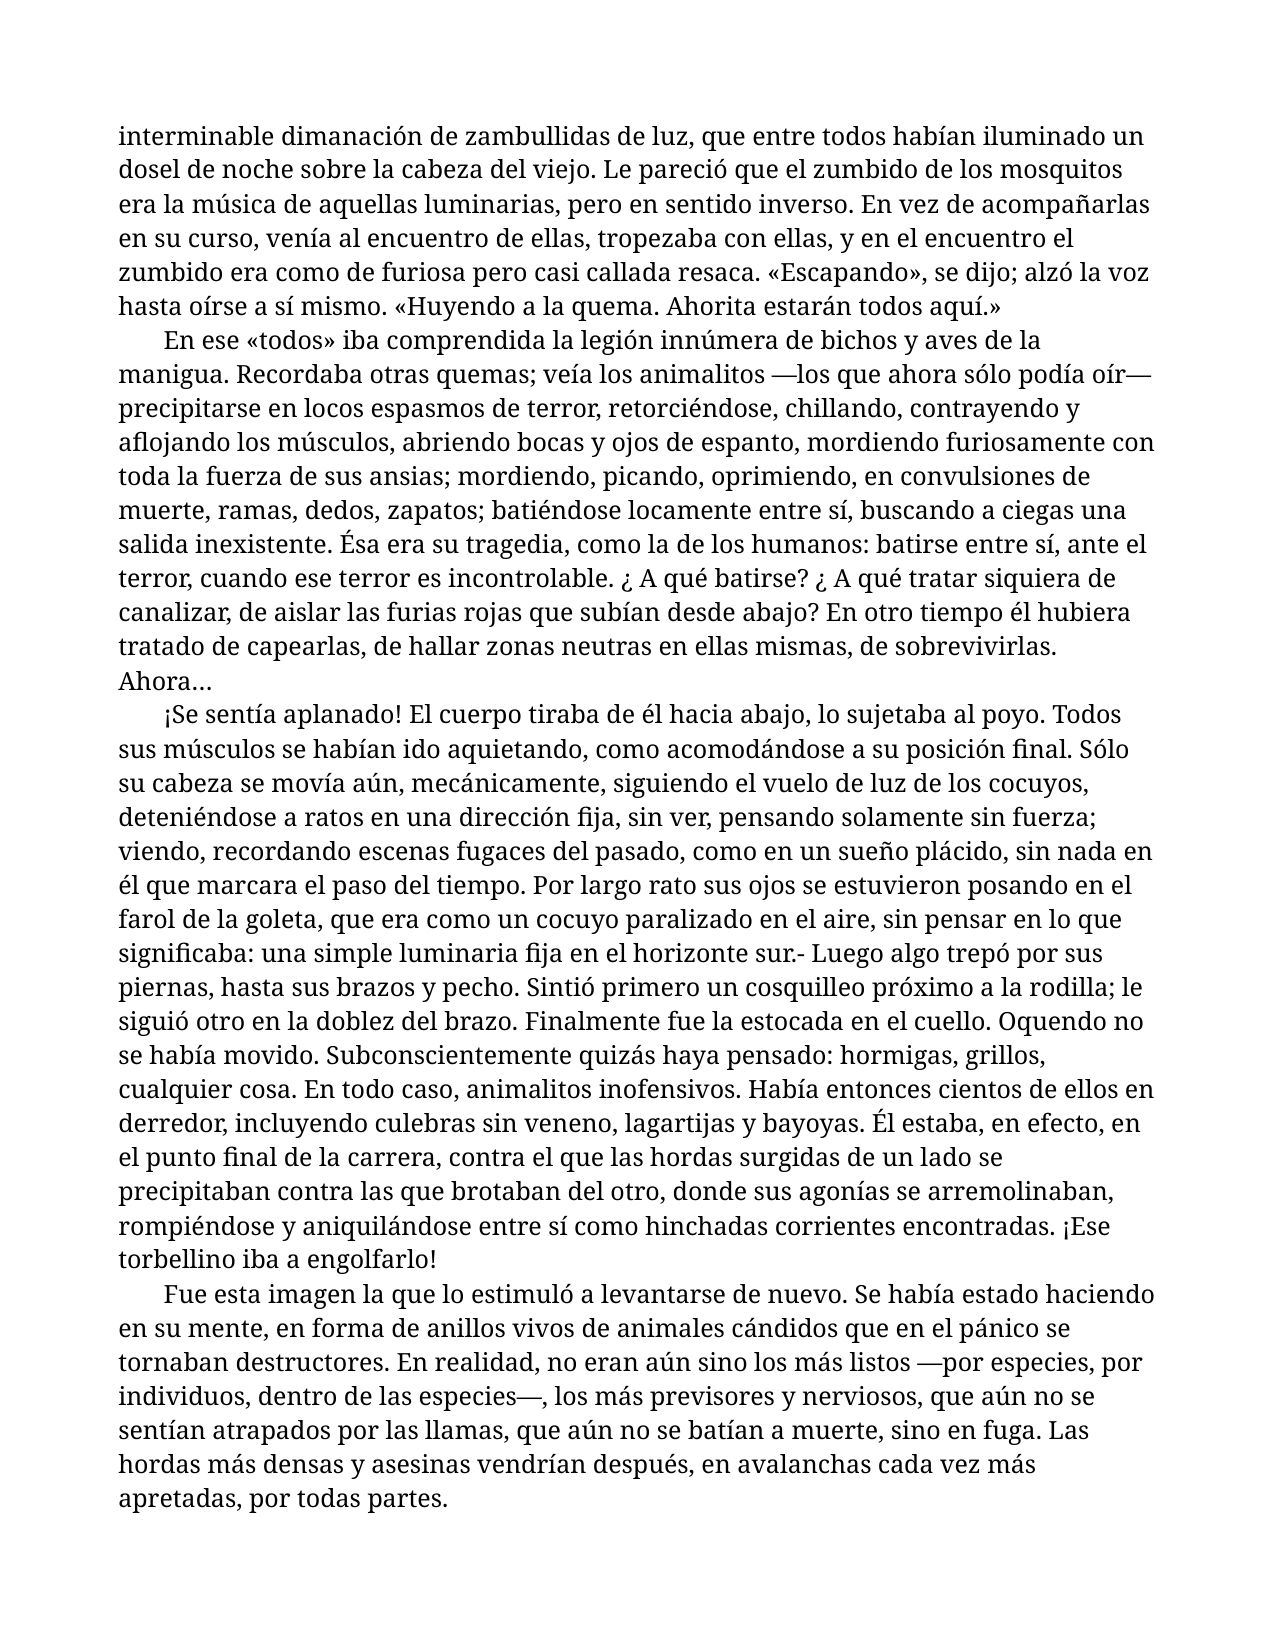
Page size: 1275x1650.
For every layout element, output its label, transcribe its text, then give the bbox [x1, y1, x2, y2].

text interminable dimanación de zambullidas de luz, que entre todos habían iluminado un dosel de noche sobre la cabeza del viejo. Le pareció que el zumbido de los mosquitos era la música de aquellas luminarias, pero en sentido inverso. En vez de acompañarlas en su curso, venía al encuentro de ellas, tropezaba con ellas, y en el encuentro el zumbido era como de furiosa pero casi callada resaca. «Escapando», se dijo; alzó la voz hasta oírse a sí mismo. «Huyendo a la quema. Ahorita estarán todos aquí.» En ese «todos» iba comprendida la legión innúmera de bichos y aves de la manigua. Recordaba otras quemas; veía los animalitos —los que ahora sólo podía oír— precipitarse en locos espasmos de terror, retorciéndose, chillando, contrayendo y aflojando los músculos, abriendo bocas y ojos de espanto, mordiendo furiosamente con toda la fuerza de sus ansias; mordiendo, picando, oprimiendo, en convulsiones de muerte, ramas, dedos, zapatos; batiéndose locamente entre sí, buscando a ciegas una salida inexistente. Ésa era su tragedia, como la de los humanos: batirse entre sí, ante el terror, cuando ese terror es incontrolable. ¿ A qué batirse? ¿ A qué tratar siquiera de canalizar, de aislar las furias rojas que subían desde abajo? En otro tiempo él hubiera tratado de capearlas, de hallar zonas neutras en ellas mismas, de sobrevivirlas. Ahora… ¡Se sentía aplanado! El cuerpo tiraba de él hacia abajo, lo sujetaba al poyo. Todos sus músculos se habían ido aquietando, como acomodándose a su posición final. Sólo su cabeza se movía aún, mecánicamente, siguiendo el vuelo de luz de los cocuyos, deteniéndose a ratos en una dirección fija, sin ver, pensando solamente sin fuerza; viendo, recordando escenas fugaces del pasado, como en un sueño plácido, sin nada en él que marcara el paso del tiempo. Por largo rato sus ojos se estuvieron posando en el farol de la goleta, que era como un cocuyo paralizado en el aire, sin pensar en lo que significaba: una simple luminaria fija en el horizonte sur.- Luego algo trepó por sus piernas, hasta sus brazos y pecho. Sintió primero un cosquilleo próximo a la rodilla; le siguió otro en la doblez del brazo. Finalmente fue la estocada en el cuello. Oquendo no se había movido. Subconscientemente quizás haya pensado: hormigas, grillos, cualquier cosa. En todo caso, animalitos inofensivos. Había entonces cientos de ellos en derredor, incluyendo culebras sin veneno, lagartijas y bayoyas. Él estaba, en efecto, en el punto final de la carrera, contra el que las hordas surgidas de un lado se precipitaban contra las que brotaban del otro, donde sus agonías se arremolinaban, rompiéndose y aniquilándose entre sí como hinchadas corrientes encontradas. ¡Ese torbellino iba a engolfarlo! Fue esta imagen la que lo estimuló a levantarse de nuevo. Se había estado haciendo en su mente, en forma de anillos vivos de animales cándidos que en el pánico se tornaban destructores. En realidad, no eran aún sino los más listos —por especies, por individuos, dentro de las especies—, los más previsores y nerviosos, que aún no se sentían atrapados por las llamas, que aún no se batían a muerte, sino en fuga. Las hordas más densas y asesinas vendrían después, en avalanchas cada vez más apretadas, por todas partes. [118, 118, 1157, 1515]
